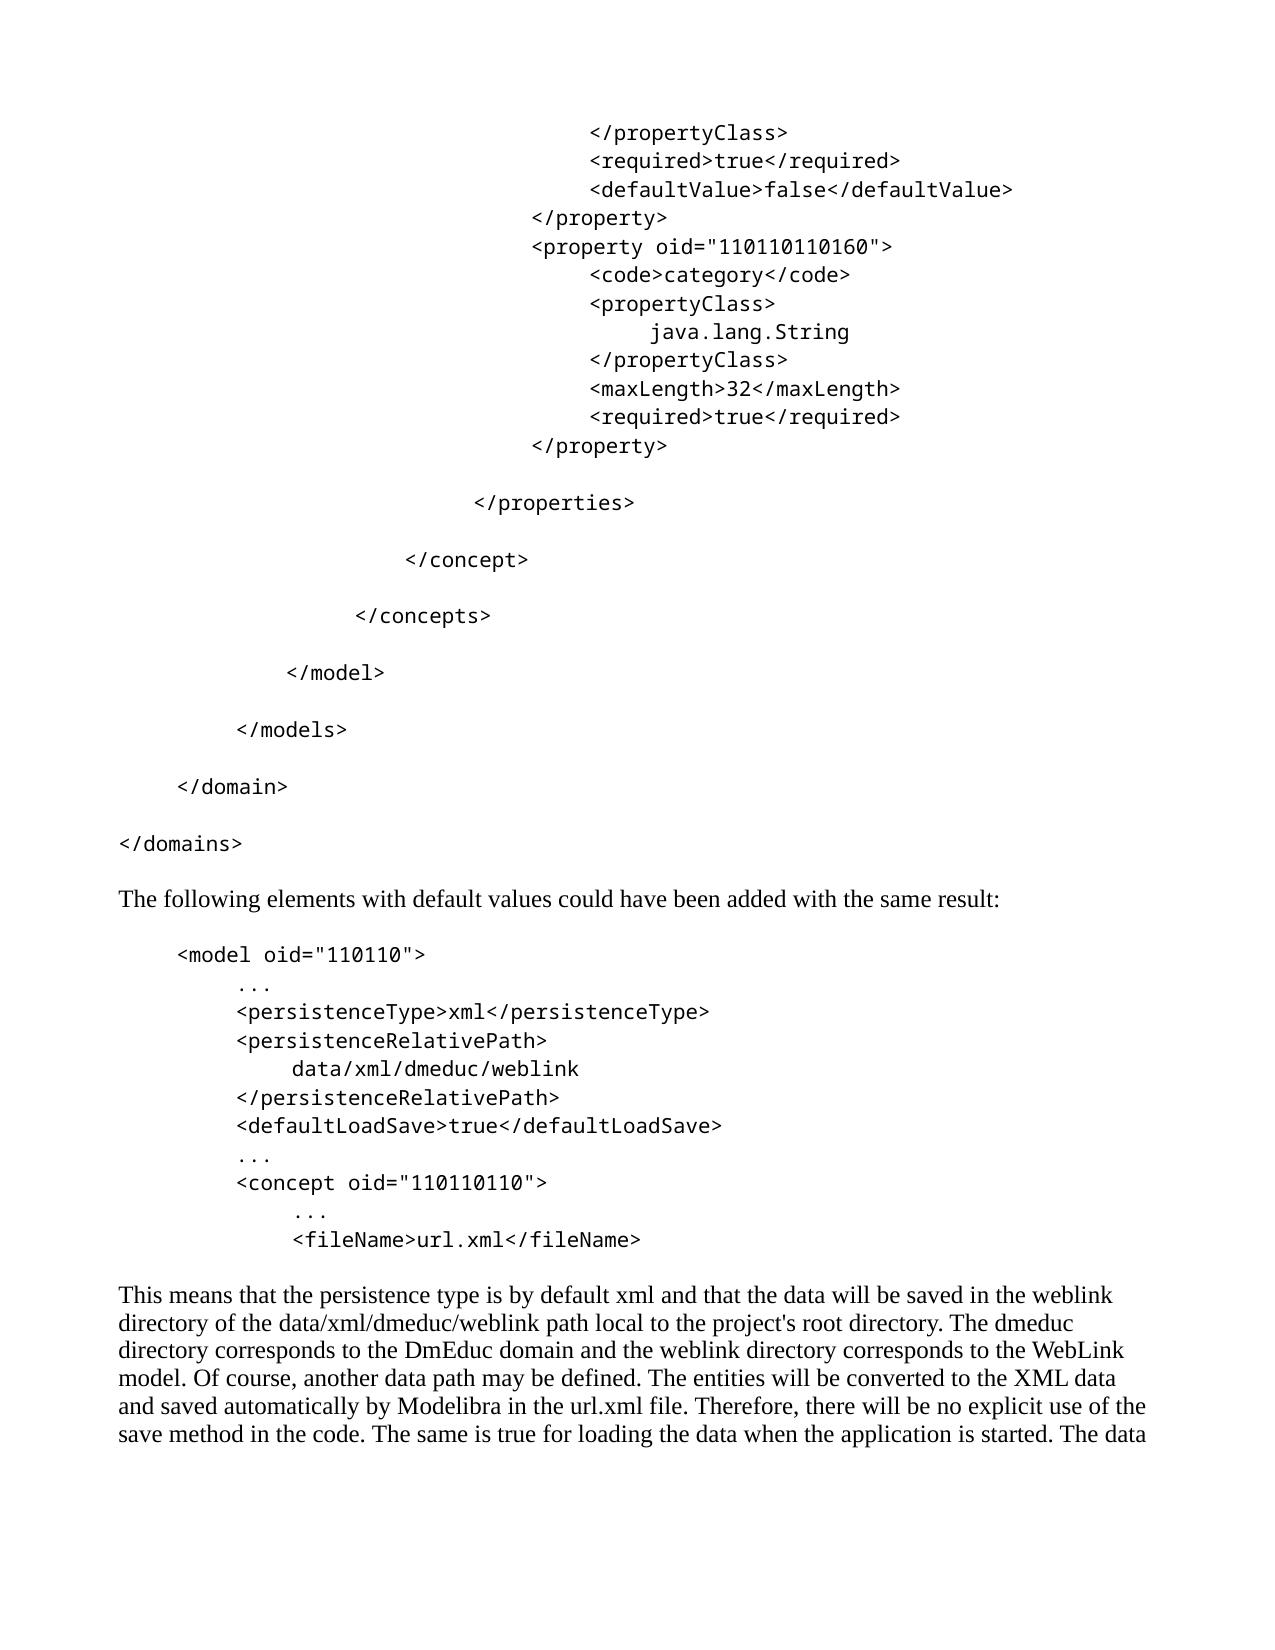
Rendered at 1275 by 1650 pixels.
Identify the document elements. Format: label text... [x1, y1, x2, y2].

text <defaultValue>false</defaultValue> [118, 175, 1157, 203]
text </concept> [118, 545, 1157, 573]
text </properties> [118, 488, 1157, 516]
text </domain> [118, 772, 1157, 801]
text </property> [118, 431, 1157, 459]
text <property oid="110110110160"> [118, 232, 1157, 260]
text <code>category</code> [118, 260, 1157, 289]
text </property> [118, 203, 1157, 232]
text </concepts> [118, 602, 1157, 630]
text java.lang.String [118, 317, 1157, 346]
text </propertyClass> [118, 118, 1157, 147]
text <persistenceRelativePath> [118, 1026, 1157, 1054]
text <persistenceType>xml</persistenceType> [118, 997, 1157, 1026]
text </propertyClass> [118, 346, 1157, 374]
text ... [118, 969, 1157, 997]
text <propertyClass> [118, 289, 1157, 317]
text </model> [118, 658, 1157, 687]
text </domains> [118, 829, 1157, 857]
text <defaultLoadSave>true</defaultLoadSave> [118, 1111, 1157, 1140]
text </persistenceRelativePath> [118, 1083, 1157, 1111]
text <required>true</required> [118, 402, 1157, 431]
text ... [118, 1197, 1157, 1225]
text <fileName>url.xml</fileName> [118, 1225, 1157, 1253]
text ... [118, 1140, 1157, 1168]
text <concept oid="110110110"> [118, 1168, 1157, 1197]
text </models> [118, 715, 1157, 744]
text data/xml/dmeduc/weblink [118, 1054, 1157, 1083]
text <maxLength>32</maxLength> [118, 374, 1157, 402]
text This means that the persistence type is by default xml and that the data will be saved in the weblink directory of the data/xml/dmeduc/weblink path local to the project's root directory. The dmeduc directory corresponds to the DmEduc domain and the weblink directory corresponds to the WebLink model. Of course, another data path may be defined. The entities will be converted to the XML data and saved automatically by Modelibra in the url.xml file. Therefore, there will be no explicit use of the save method in the code. The same is true for loading the data when the application is started. The data [118, 1281, 1157, 1447]
text <required>true</required> [118, 147, 1157, 175]
text The following elements with default values could have been added with the same result: [118, 885, 1157, 913]
text <model oid="110110"> [118, 941, 1157, 969]
